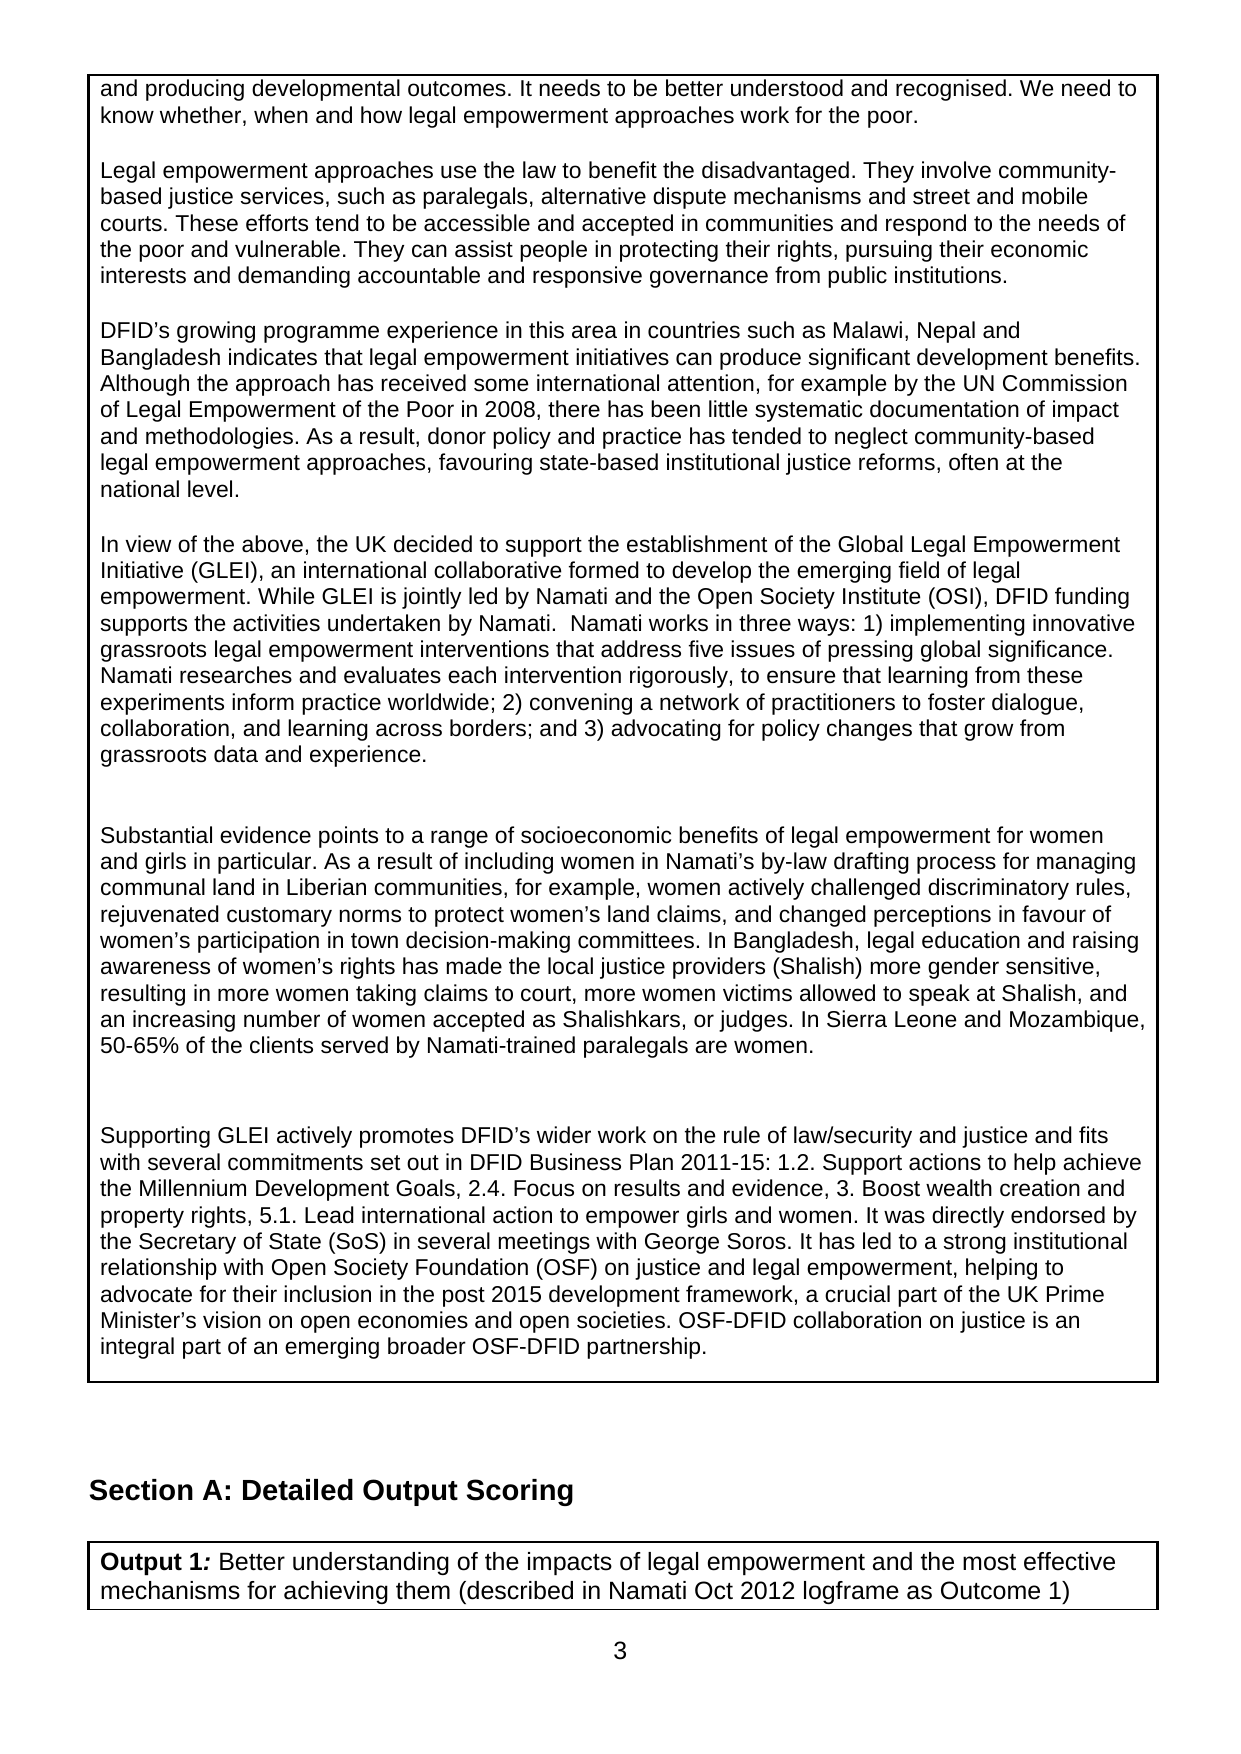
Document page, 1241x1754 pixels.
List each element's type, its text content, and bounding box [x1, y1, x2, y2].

subtitle Section A: Detailed Output Scoring [89, 1473, 1152, 1506]
table_cell and producing developmental outcomes. It needs to be better understood and recognised. We need to know whether, when and how legal empowerment approaches work for the poor. Legal empowerment approaches use the law to benefit the disadvantaged. They involve community-based justice services, such as paralegals, alternative dispute mechanisms and street and mobile courts. These efforts tend to be accessible and accepted in communities and respond to the needs of the poor and vulnerable. They can assist people in protecting their rights, pursuing their economic interests and demanding accountable and responsive governance from public institutions. DFID’s growing programme experience in this area in countries such as Malawi, Nepal and Bangladesh indicates that legal empowerment initiatives can produce significant development benefits. Although the approach has received some international attention, for example by the UN Commission of Legal Empowerment of the Poor in 2008, there has been little systematic documentation of impact and methodologies. As a result, donor policy and practice has tended to neglect community-based legal empowerment approaches, favouring state-based institutional justice reforms, often at the national level. In view of the above, the UK decided to support the establishment of the Global Legal Empowerment Initiative (GLEI), an international collaborative formed to develop the emerging field of legal empowerment. While GLEI is jointly led by Namati and the Open Society Institute (OSI), DFID funding supports the activities undertaken by Namati. Namati works in three ways: 1) implementing innovative grassroots legal empowerment interventions that address five issues of pressing global significance. Namati researches and evaluates each intervention rigorously, to ensure that learning from these experiments inform practice worldwide; 2) convening a network of practitioners to foster dialogue, collaboration, and learning across borders; and 3) advocating for policy changes that grow from grassroots data and experience. Substantial evidence points to a range of socioeconomic benefits of legal empowerment for women and girls in particular. As a result of including women in Namati’s by-law drafting process for managing communal land in Liberian communities, for example, women actively challenged discriminatory rules, rejuvenated customary norms to protect women’s land claims, and changed perceptions in favour of women’s participation in town decision-making committees. In Bangladesh, legal education and raising awareness of women’s rights has made the local justice providers (Shalish) more gender sensitive, resulting in more women taking claims to court, more women victims allowed to speak at Shalish, and an increasing number of women accepted as Shalishkars, or judges. In Sierra Leone and Mozambique, 50-65% of the clients served by Namati-trained paralegals are women. Supporting GLEI actively promotes DFID’s wider work on the rule of law/security and justice and fits with several commitments set out in DFID Business Plan 2011-15: 1.2. Support actions to help achieve the Millennium Development Goals, 2.4. Focus on results and evidence, 3. Boost wealth creation and property rights, 5.1. Lead international action to empower girls and women. It was directly endorsed by the Secretary of State (SoS) in several meetings with George Soros. It has led to a strong institutional relationship with Open Society Foundation (OSF) on justice and legal empowerment, helping to advocate for their inclusion in the post 2015 development framework, a crucial part of the UK Prime Minister’s vision on open economies and open societies. OSF-DFID collaboration on justice is an integral part of an emerging broader OSF-DFID partnership. [90, 76, 1156, 1381]
table_header Output 1: Better understanding of the impacts of legal empowerment and the most effective mechanisms for achieving them (described in Namati Oct 2012 logframe as Outcome 1) [90, 1543, 1156, 1608]
